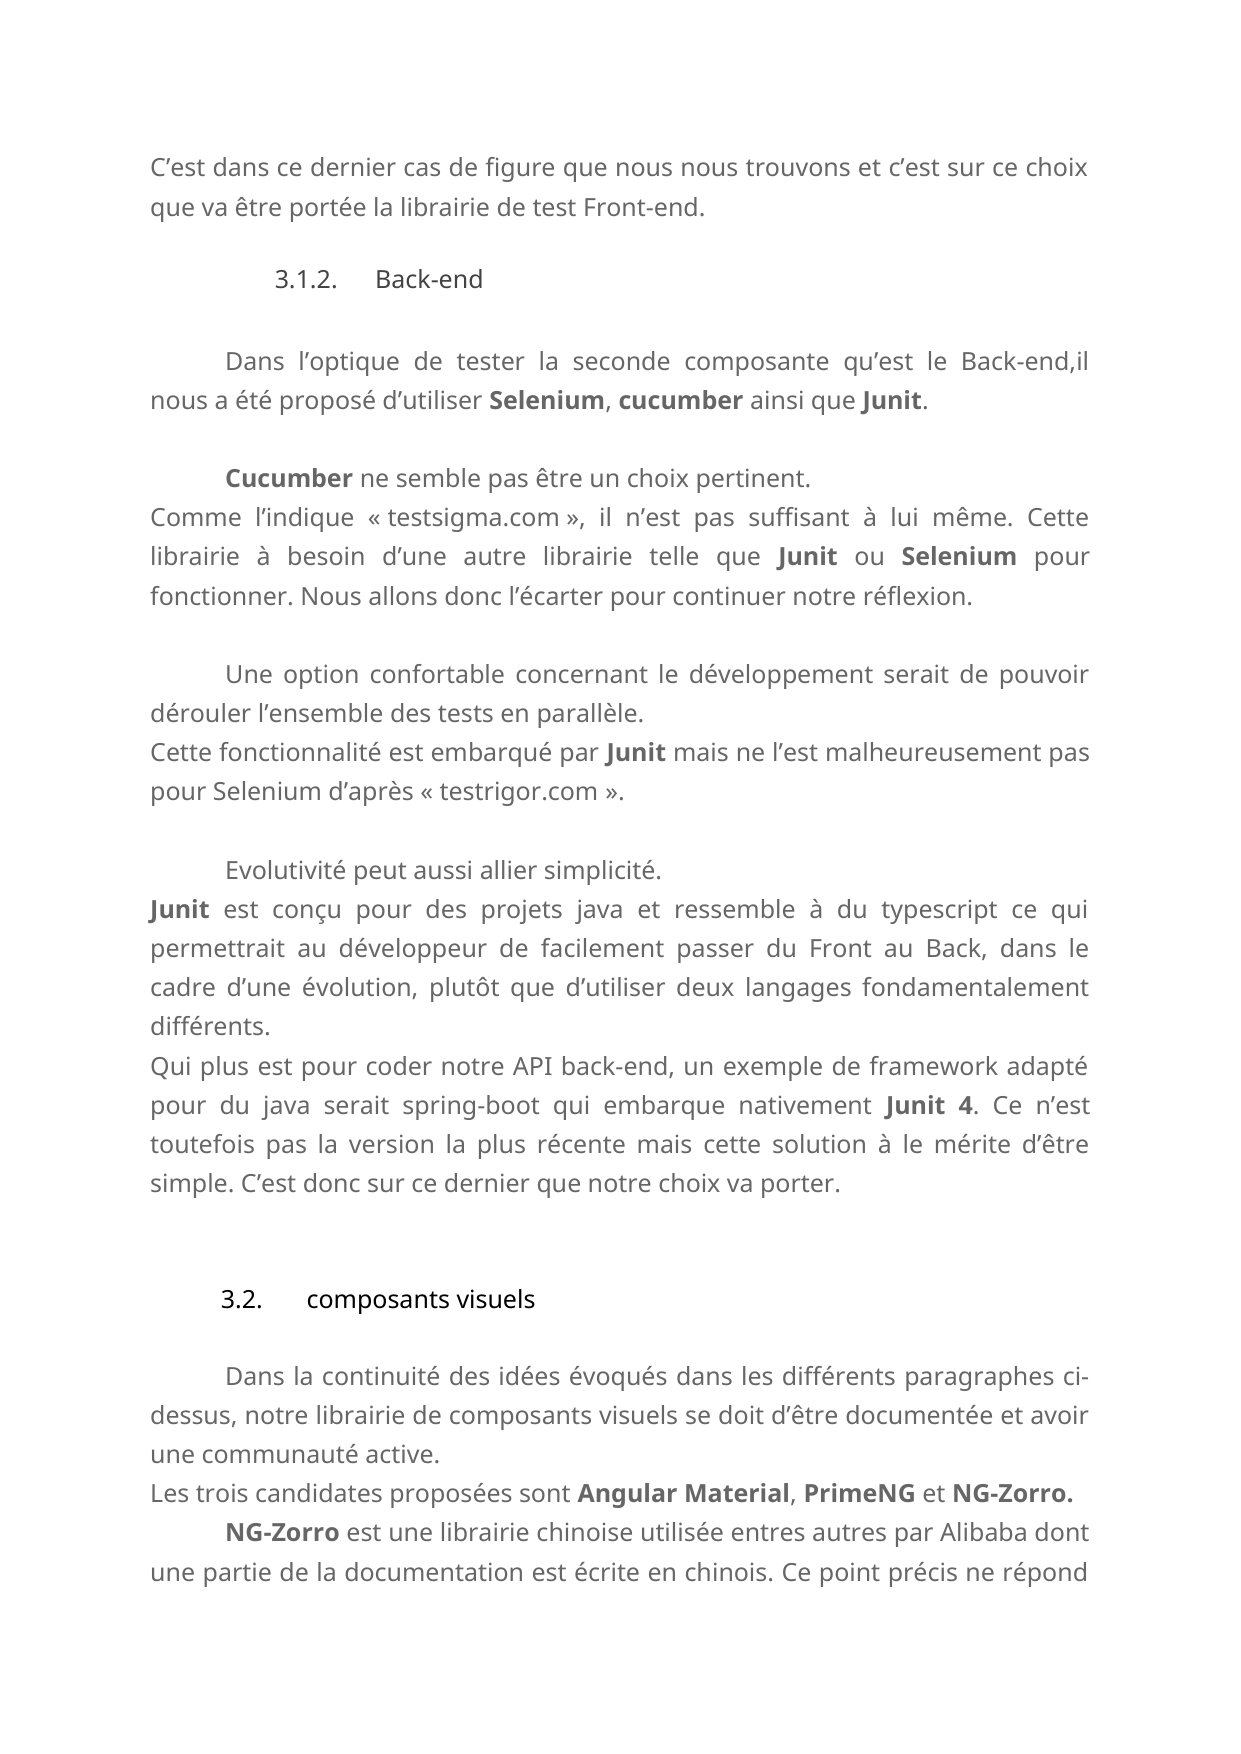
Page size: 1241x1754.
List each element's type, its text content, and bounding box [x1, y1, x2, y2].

text Dans l’optique de tester la seconde composante qu’est le Back-end,il nous a été proposé d’utiliser Selenium, cucumber ainsi que Junit. [150, 343, 1090, 416]
text Les trois candidates proposées sont Angular Material, PrimeNG et NG-Zorro. [150, 1476, 1090, 1510]
text Qui plus est pour coder notre API back-end, un exemple de framework adapté pour du java serait spring-boot qui embarque nativement Junit 4. Ce n’est toutefois pas la version la plus récente mais cette solution à le mérite d’être simple. C’est donc sur ce dernier que notre choix va porter. [150, 1048, 1090, 1200]
text Cette fonctionnalité est embarqué par Junit mais ne l’est malheureusement pas pour Selenium d’après « testrigor.com ». [150, 735, 1090, 808]
text NG-Zorro est une librairie chinoise utilisée entres autres par Alibaba dont une partie de la documentation est écrite en chinois. Ce point précis ne répond [150, 1515, 1090, 1588]
text C’est dans ce dernier cas de figure que nous nous trouvons et c’est sur ce choix que va être portée la librairie de test Front-end. [150, 150, 1090, 223]
text Dans la continuité des idées évoqués dans les différents paragraphes ci-dessus, notre librairie de composants visuels se doit d’être documentée et avoir une communauté active. [150, 1358, 1090, 1471]
text Comme l’indique « testsigma.com », il n’est pas suffisant à lui même. Cette librairie à besoin d’une autre librairie telle que Junit ou Selenium pour fonctionner. Nous allons donc l’écarter pour continuer notre réflexion. [150, 500, 1090, 612]
text Evolutivité peut aussi allier simplicité. [150, 852, 1090, 886]
subtitle Back-end [337, 262, 1090, 296]
text Junit est conçu pour des projets java et ressemble à du typescript ce qui permettrait au développeur de facilement passer du Front au Back, dans le cadre d’une évolution, plutôt que d’utiliser deux langages fondamentalement différents. [150, 892, 1090, 1043]
text Une option confortable concernant le développement serait de pouvoir dérouler l’ensemble des tests en parallèle. [150, 657, 1090, 730]
text Cucumber ne semble pas être un choix pertinent. [150, 461, 1090, 495]
subtitle composants visuels [262, 1282, 1090, 1316]
